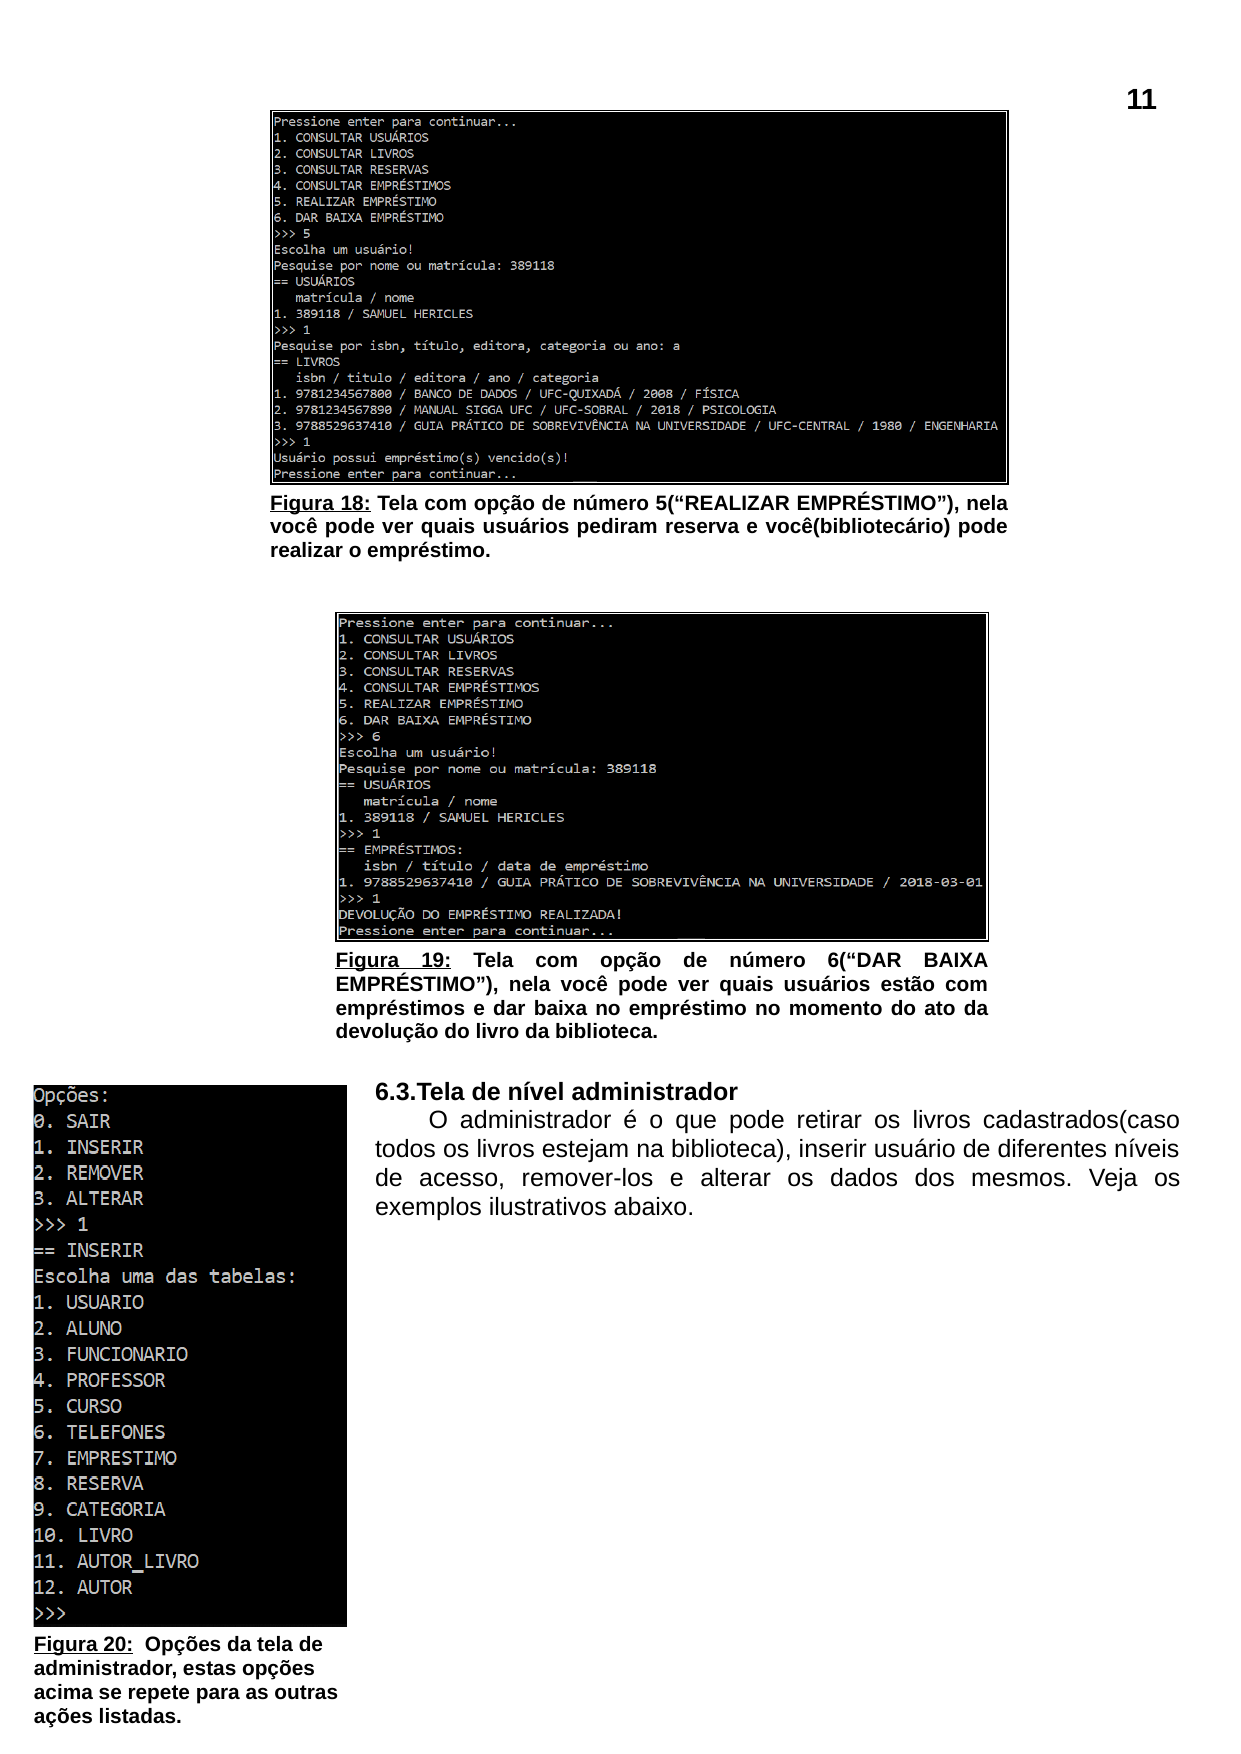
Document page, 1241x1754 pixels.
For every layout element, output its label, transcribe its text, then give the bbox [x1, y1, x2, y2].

picture [338, 614, 986, 939]
text O administrador é o que pode retirar os livros cadastrados(caso todos os livros estejam na biblioteca), inserir usuário de diferentes níveis de acesso, remover-los e alterar os dados dos mesmos. Veja os exemplos ilustrativos abaixo. [375, 1105, 1181, 1220]
picture [33, 1085, 372, 1627]
text 6.3.Tela de nível administrador [375, 1076, 1181, 1105]
picture [273, 112, 1006, 482]
text Figura 19: Tela com opção de número 6(“DAR BAIXA EMPRÉSTIMO”), nela você pode ver quais usuários estão com empréstimos e dar baixa no empréstimo no momento do ato da devolução do livro da biblioteca. [335, 942, 989, 1043]
text Figura 20: Opções da tela de administrador, estas opções acima se repete para as outras ações listadas. [34, 1627, 372, 1727]
text Figura 18: Tela com opção de número 5(“REALIZAR EMPRÉSTIMO”), nela você pode ver quais usuários pediram reserva e você(bibliotecário) pode realizar o empréstimo. [270, 485, 1009, 562]
